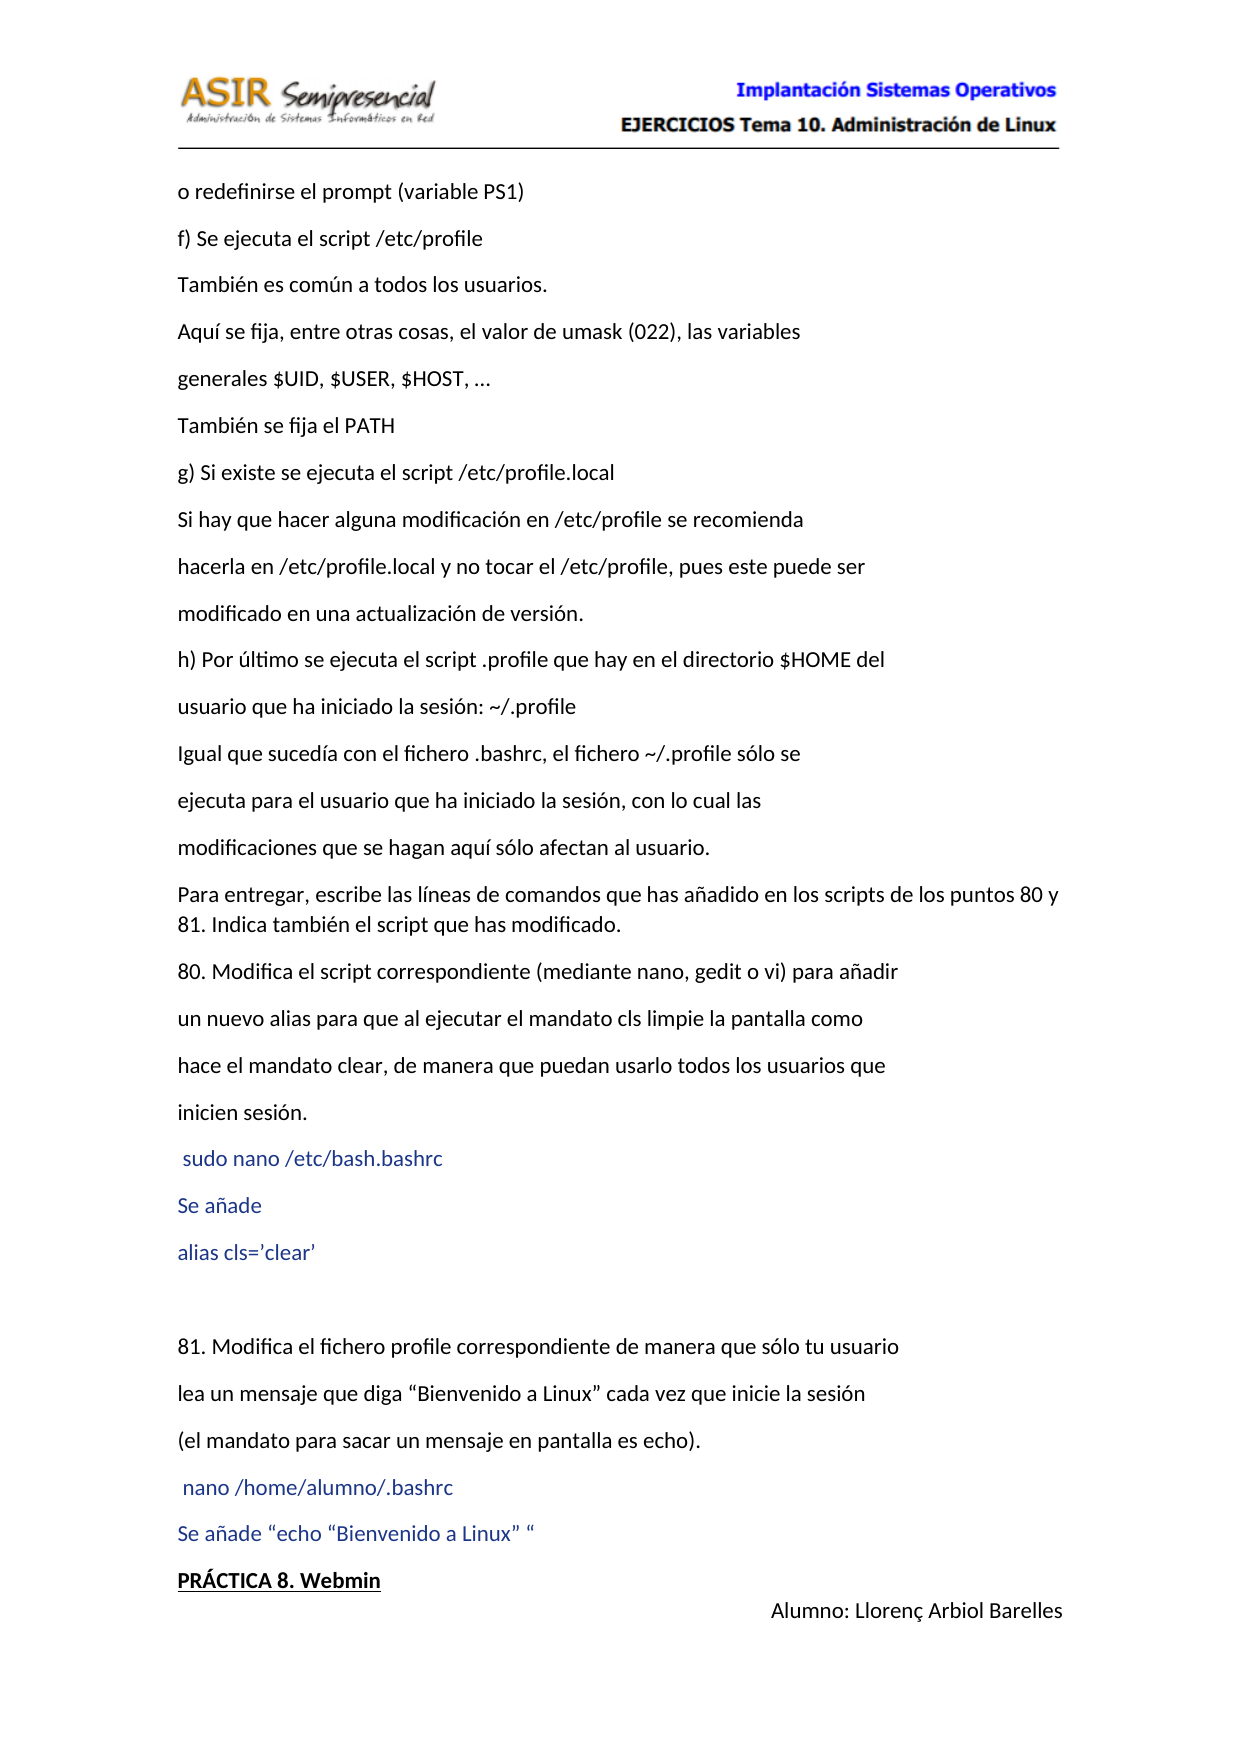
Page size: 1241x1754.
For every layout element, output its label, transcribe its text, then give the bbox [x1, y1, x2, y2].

text Se añade “echo “Bienvenido a Linux” “ [177, 1519, 1063, 1548]
text ejecuta para el usuario que ha iniciado la sesión, con lo cual las [177, 786, 1063, 814]
text También es común a todos los usuarios. [177, 271, 1063, 299]
text lea un mensaje que diga “Bienvenido a Linux” cada vez que inicie la sesión [177, 1379, 1063, 1407]
text Aquí se fija, entre otras cosas, el valor de umask (022), las variables [177, 317, 1063, 346]
text f) Se ejecuta el script /etc/profile [177, 224, 1063, 252]
text modificaciones que se hagan aquí sólo afectan al usuario. [177, 833, 1063, 861]
text 80. Modifica el script correspondiente (mediante nano, gedit o vi) para añadir [177, 957, 1063, 985]
text hace el mandato clear, de manera que puedan usarlo todos los usuarios que [177, 1051, 1063, 1079]
text También se fija el PATH [177, 411, 1063, 439]
text Para entregar, escribe las líneas de comandos que has añadido en los scripts de los puntos 80 y 81. Indica también el script que has modificado. [177, 880, 1063, 938]
picture [177, 73, 1063, 149]
text generales $UID, $USER, $HOST, … [177, 364, 1063, 392]
text nano /home/alumno/.bashrc [177, 1473, 1063, 1501]
text (el mandato para sacar un mensaje en pantalla es echo). [177, 1426, 1063, 1454]
text g) Si existe se ejecuta el script /etc/profile.local [177, 458, 1063, 486]
text h) Por último se ejecuta el script .profile que hay en el directorio $HOME del [177, 646, 1063, 674]
text alias cls=’clear’ [177, 1238, 1063, 1266]
text Se añade [177, 1191, 1063, 1219]
text modificado en una actualización de versión. [177, 599, 1063, 627]
text o redefinirse el prompt (variable PS1) [177, 177, 1063, 205]
text un nuevo alias para que al ejecutar el mandato cls limpie la pantalla como [177, 1004, 1063, 1032]
text Si hay que hacer alguna modificación en /etc/profile se recomienda [177, 505, 1063, 533]
text inicien sesión. [177, 1098, 1063, 1126]
text hacerla en /etc/profile.local y no tocar el /etc/profile, pues este puede ser [177, 552, 1063, 580]
text usuario que ha iniciado la sesión: ~/.profile [177, 692, 1063, 721]
text 81. Modifica el fichero profile correspondiente de manera que sólo tu usuario [177, 1332, 1063, 1360]
text PRÁCTICA 8. Webmin [177, 1566, 1063, 1594]
text Igual que sucedía con el fichero .bashrc, el fichero ~/.profile sólo se [177, 739, 1063, 767]
text sudo nano /etc/bash.bashrc [177, 1144, 1063, 1173]
